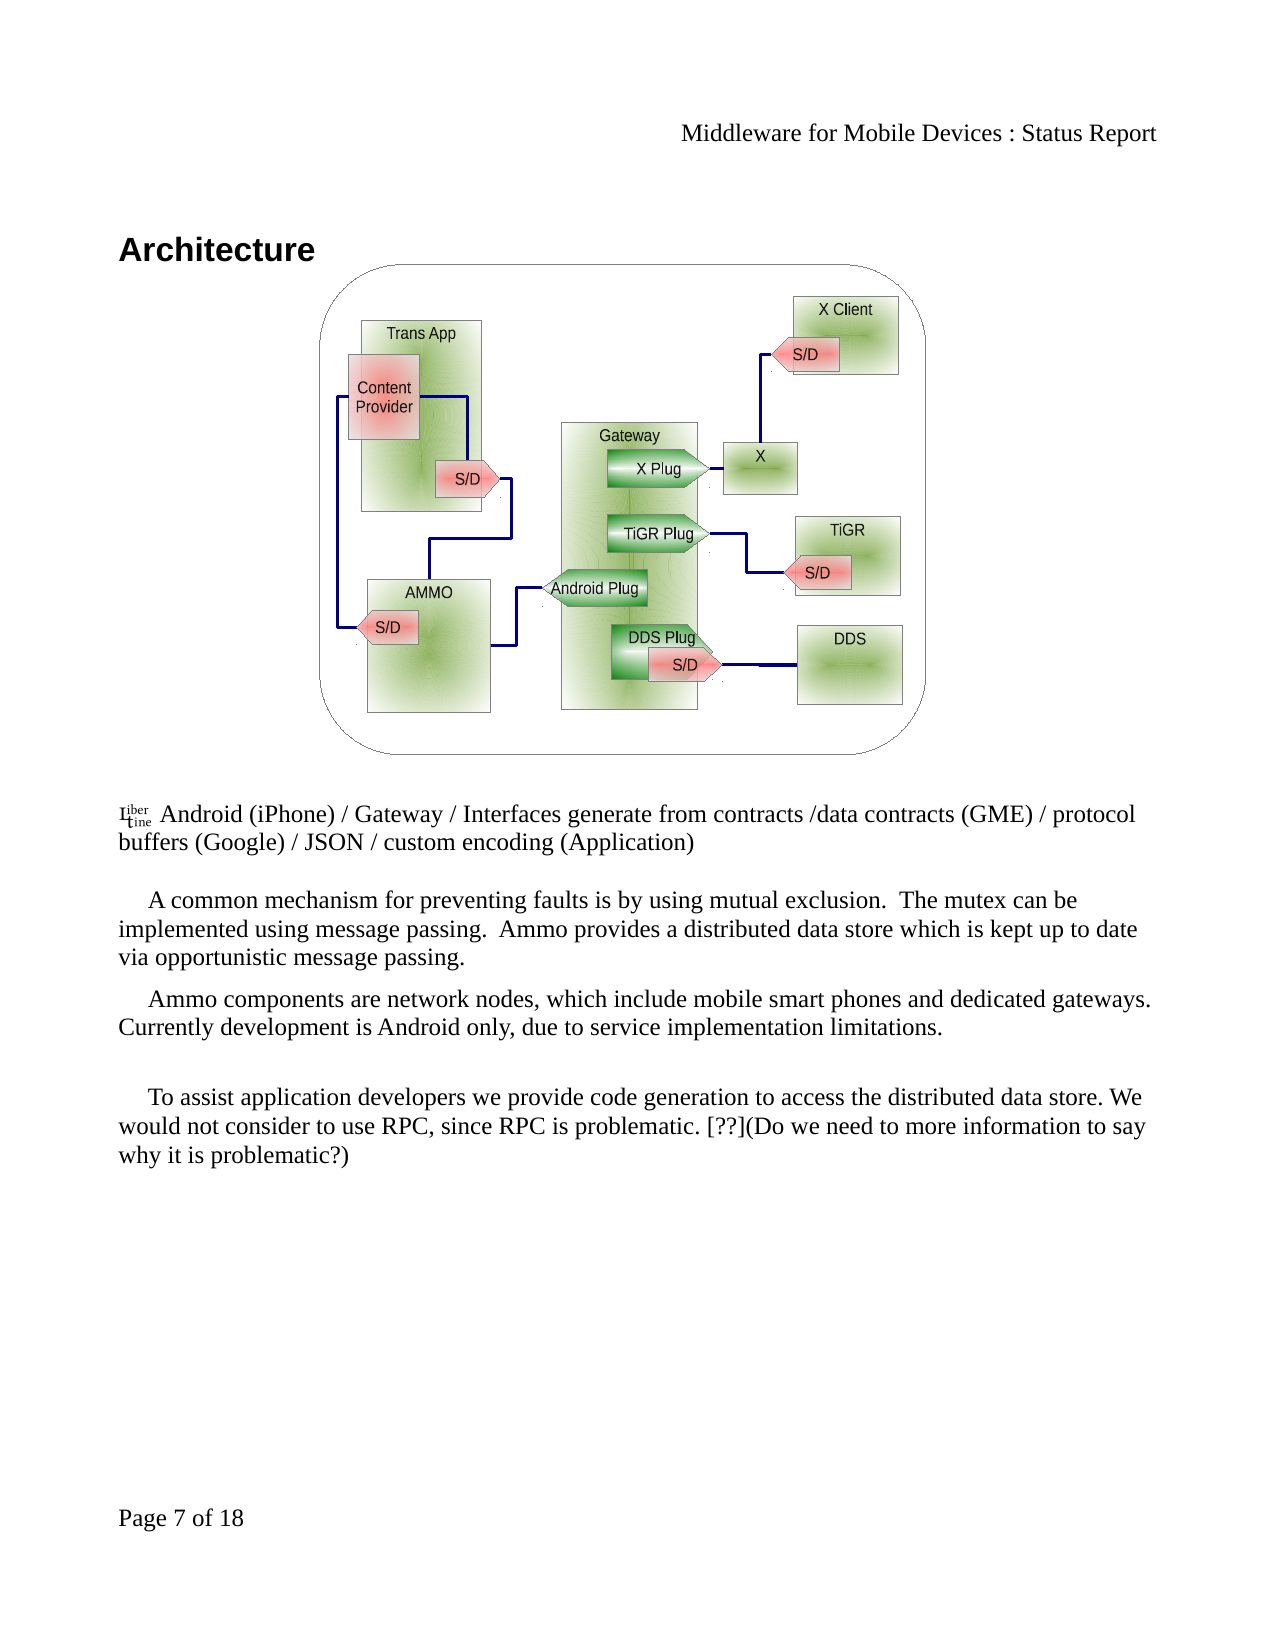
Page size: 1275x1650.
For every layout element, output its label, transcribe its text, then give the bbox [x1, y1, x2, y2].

text A common mechanism for preventing faults is by using mutual exclusion. The mutex can be implemented using message passing. Ammo provides a distributed data store which is kept up to date via opportunistic message passing. [118, 885, 1157, 971]
text  Android (iPhone) / Gateway / Interfaces generate from contracts /data contracts (GME) / protocol buffers (Google) / JSON / custom encoding (Application) [118, 799, 1157, 856]
text To assist application developers we provide code generation to access the distributed data store. We would not consider to use RPC, since RPC is problematic. [??](Do we need to more information to say why it is problematic?) [118, 1082, 1157, 1169]
subtitle Architecture [118, 230, 1157, 269]
text Ammo components are network nodes, which include mobile smart phones and dedicated gateways. Currently development is Android only, due to service implementation limitations. [118, 984, 1157, 1041]
